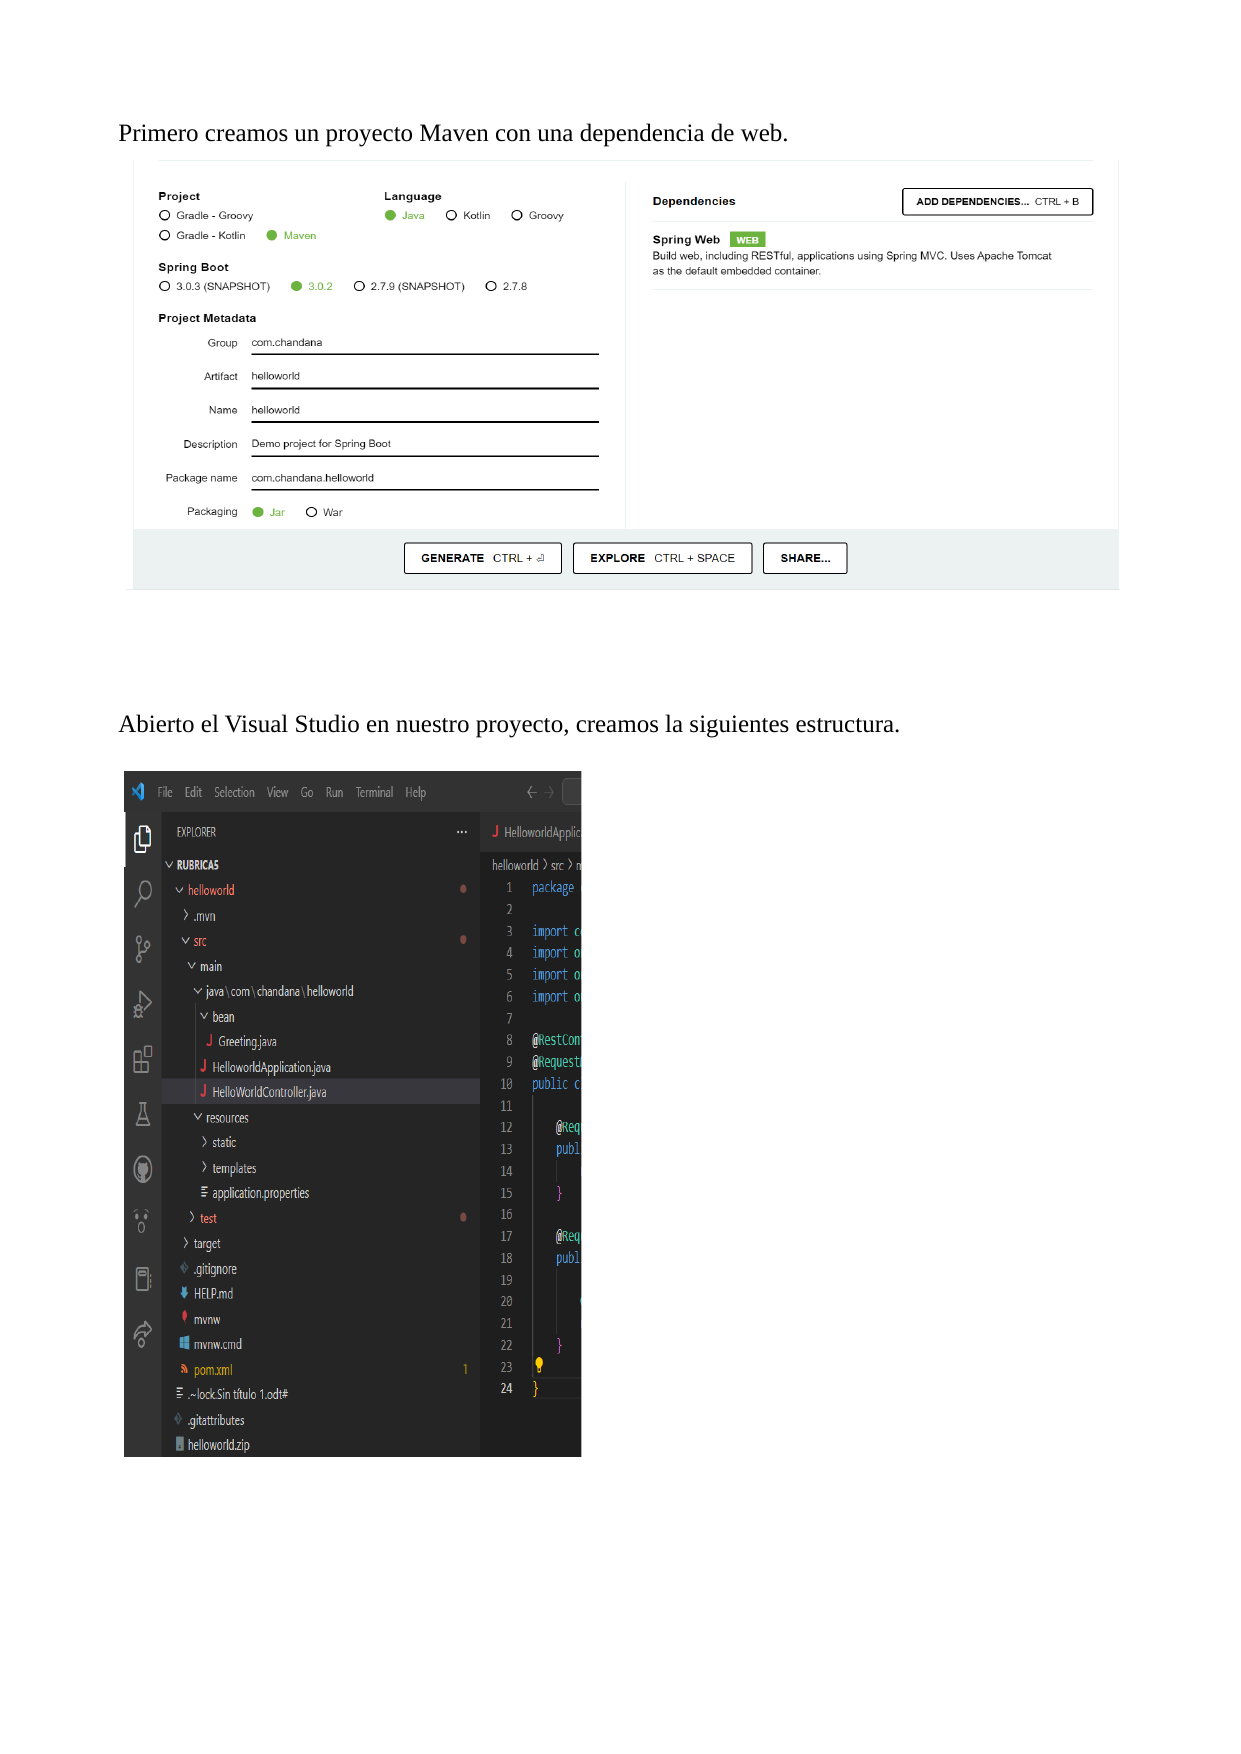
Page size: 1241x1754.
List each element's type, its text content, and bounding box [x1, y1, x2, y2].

text Primero creamos un proyecto Maven con una dependencia de web. [118, 118, 1122, 147]
text Abierto el Visual Studio en nuestro proyecto, creamos la siguientes estructura. [118, 709, 1122, 738]
picture [126, 160, 1121, 595]
